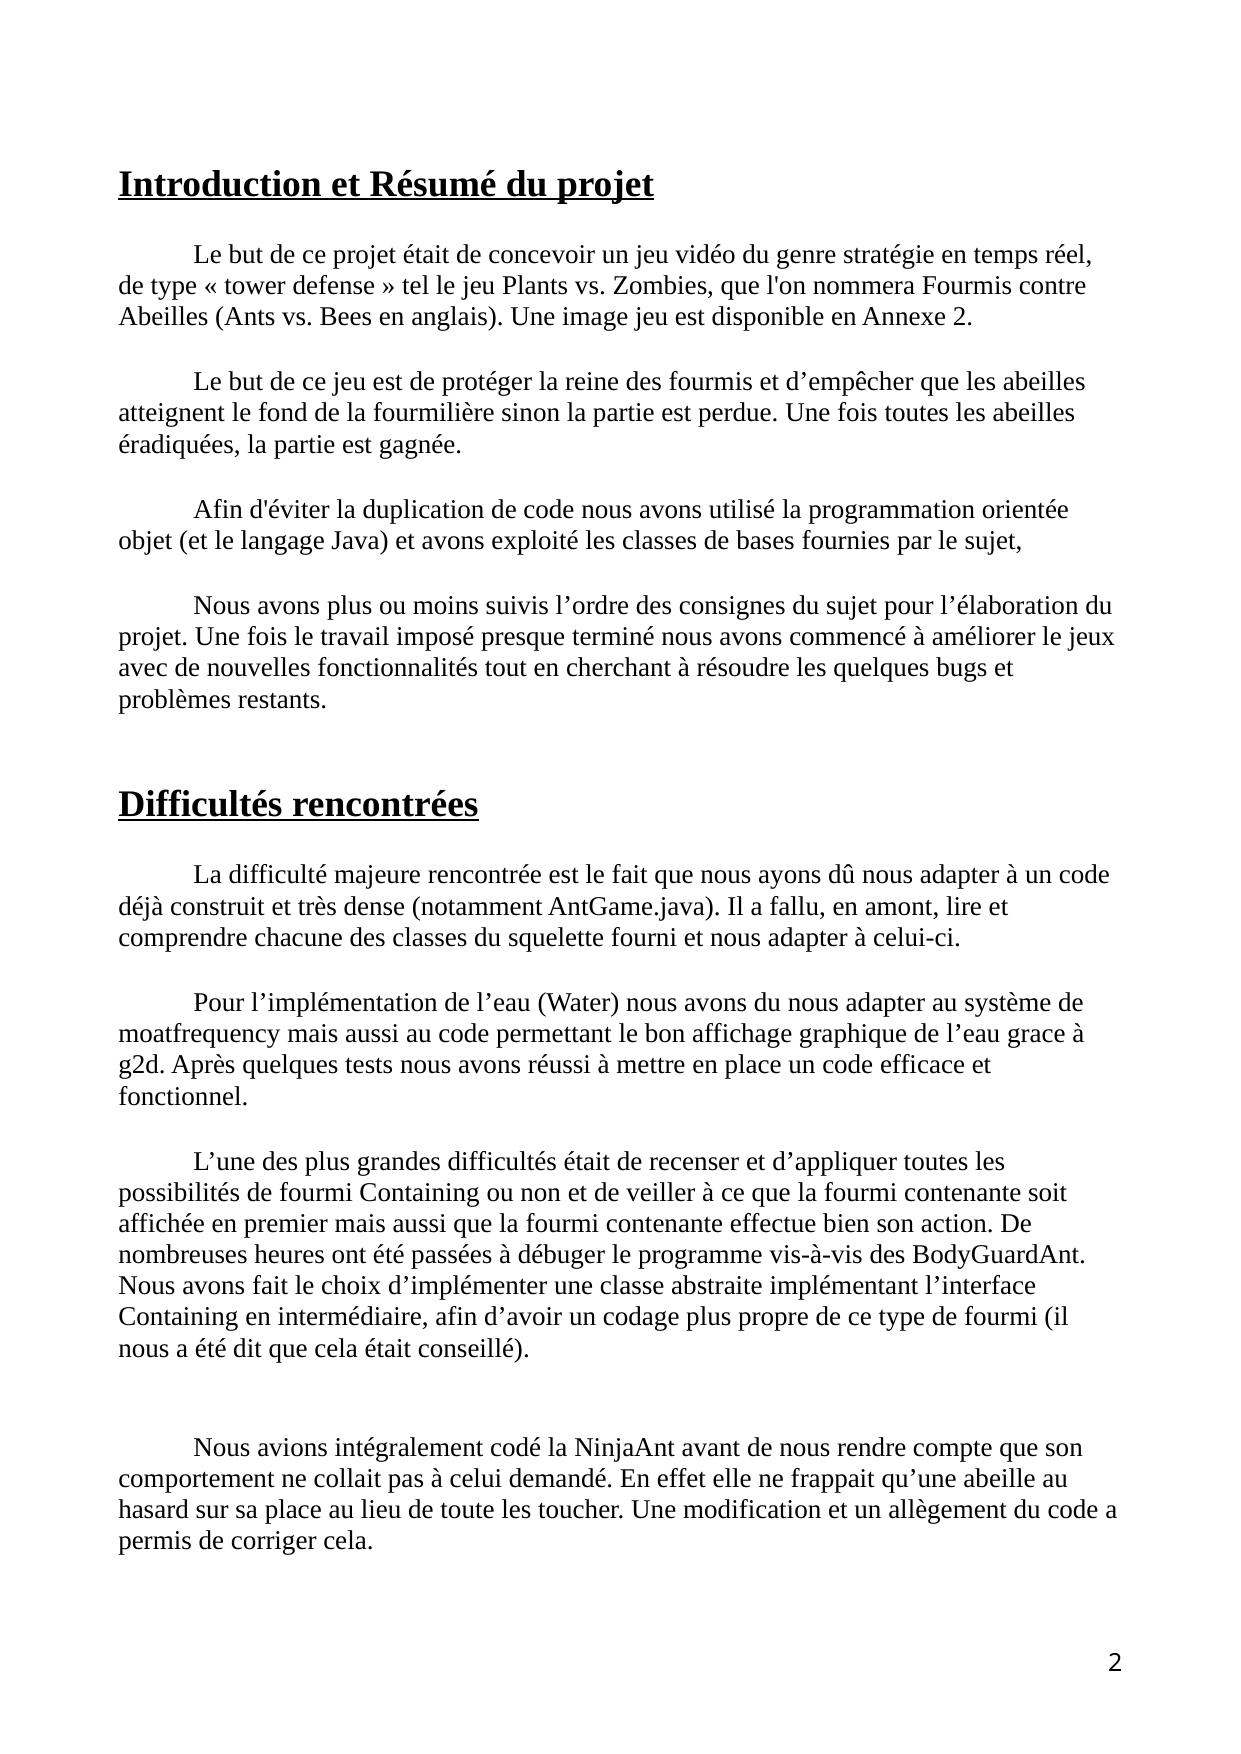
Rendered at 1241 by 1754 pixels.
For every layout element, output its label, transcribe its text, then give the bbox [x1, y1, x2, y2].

text Pour l’implémentation de l’eau (Water) nous avons du nous adapter au système de moatfrequency mais aussi au code permettant le bon affichage graphique de l’eau grace à g2d. Après quelques tests nous avons réussi à mettre en place un code efficace et fonctionnel. [118, 986, 1122, 1111]
text Le but de ce projet était de concevoir un jeu vidéo du genre stratégie en temps réel, de type « tower defense » tel le jeu Plants vs. Zombies, que l'on nommera Fourmis contre Abeilles (Ants vs. Bees en anglais). Une image jeu est disponible en Annexe 2. [118, 238, 1122, 331]
text L’une des plus grandes difficultés était de recenser et d’appliquer toutes les possibilités de fourmi Containing ou non et de veiller à ce que la fourmi contenante soit affichée en premier mais aussi que la fourmi contenante effectue bien son action. De nombreuses heures ont été passées à débuger le programme vis-à-vis des BodyGuardAnt. Nous avons fait le choix d’implémenter une classe abstraite implémentant l’interface Containing en intermédiaire, afin d’avoir un codage plus propre de ce type de fourmi (il nous a été dit que cela était conseillé). [118, 1145, 1122, 1363]
text Introduction et Résumé du projet [118, 161, 1122, 204]
text Le but de ce jeu est de protéger la reine des fourmis et d’empêcher que les abeilles atteignent le fond de la fourmilière sinon la partie est perdue. Une fois toutes les abeilles éradiquées, la partie est gagnée. [118, 365, 1122, 459]
text Afin d'éviter la duplication de code nous avons utilisé la programmation orientée objet (et le langage Java) et avons exploité les classes de bases fournies par le sujet, [118, 493, 1122, 555]
text Difficultés rencontrées [118, 781, 1122, 824]
text Nous avons plus ou moins suivis l’ordre des consignes du sujet pour l’élaboration du projet. Une fois le travail imposé presque terminé nous avons commencé à améliorer le jeux avec de nouvelles fonctionnalités tout en cherchant à résoudre les quelques bugs et problèmes restants. [118, 589, 1122, 714]
text Nous avions intégralement codé la NinjaAnt avant de nous rendre compte que son comportement ne collait pas à celui demandé. En effet elle ne frappait qu’une abeille au hasard sur sa place au lieu de toute les toucher. Une modification et un allègement du code a permis de corriger cela. [118, 1431, 1122, 1556]
text La difficulté majeure rencontrée est le fait que nous ayons dû nous adapter à un code déjà construit et très dense (notamment AntGame.java). Il a fallu, en amont, lire et comprendre chacune des classes du squelette fourni et nous adapter à celui-ci. [118, 859, 1122, 952]
